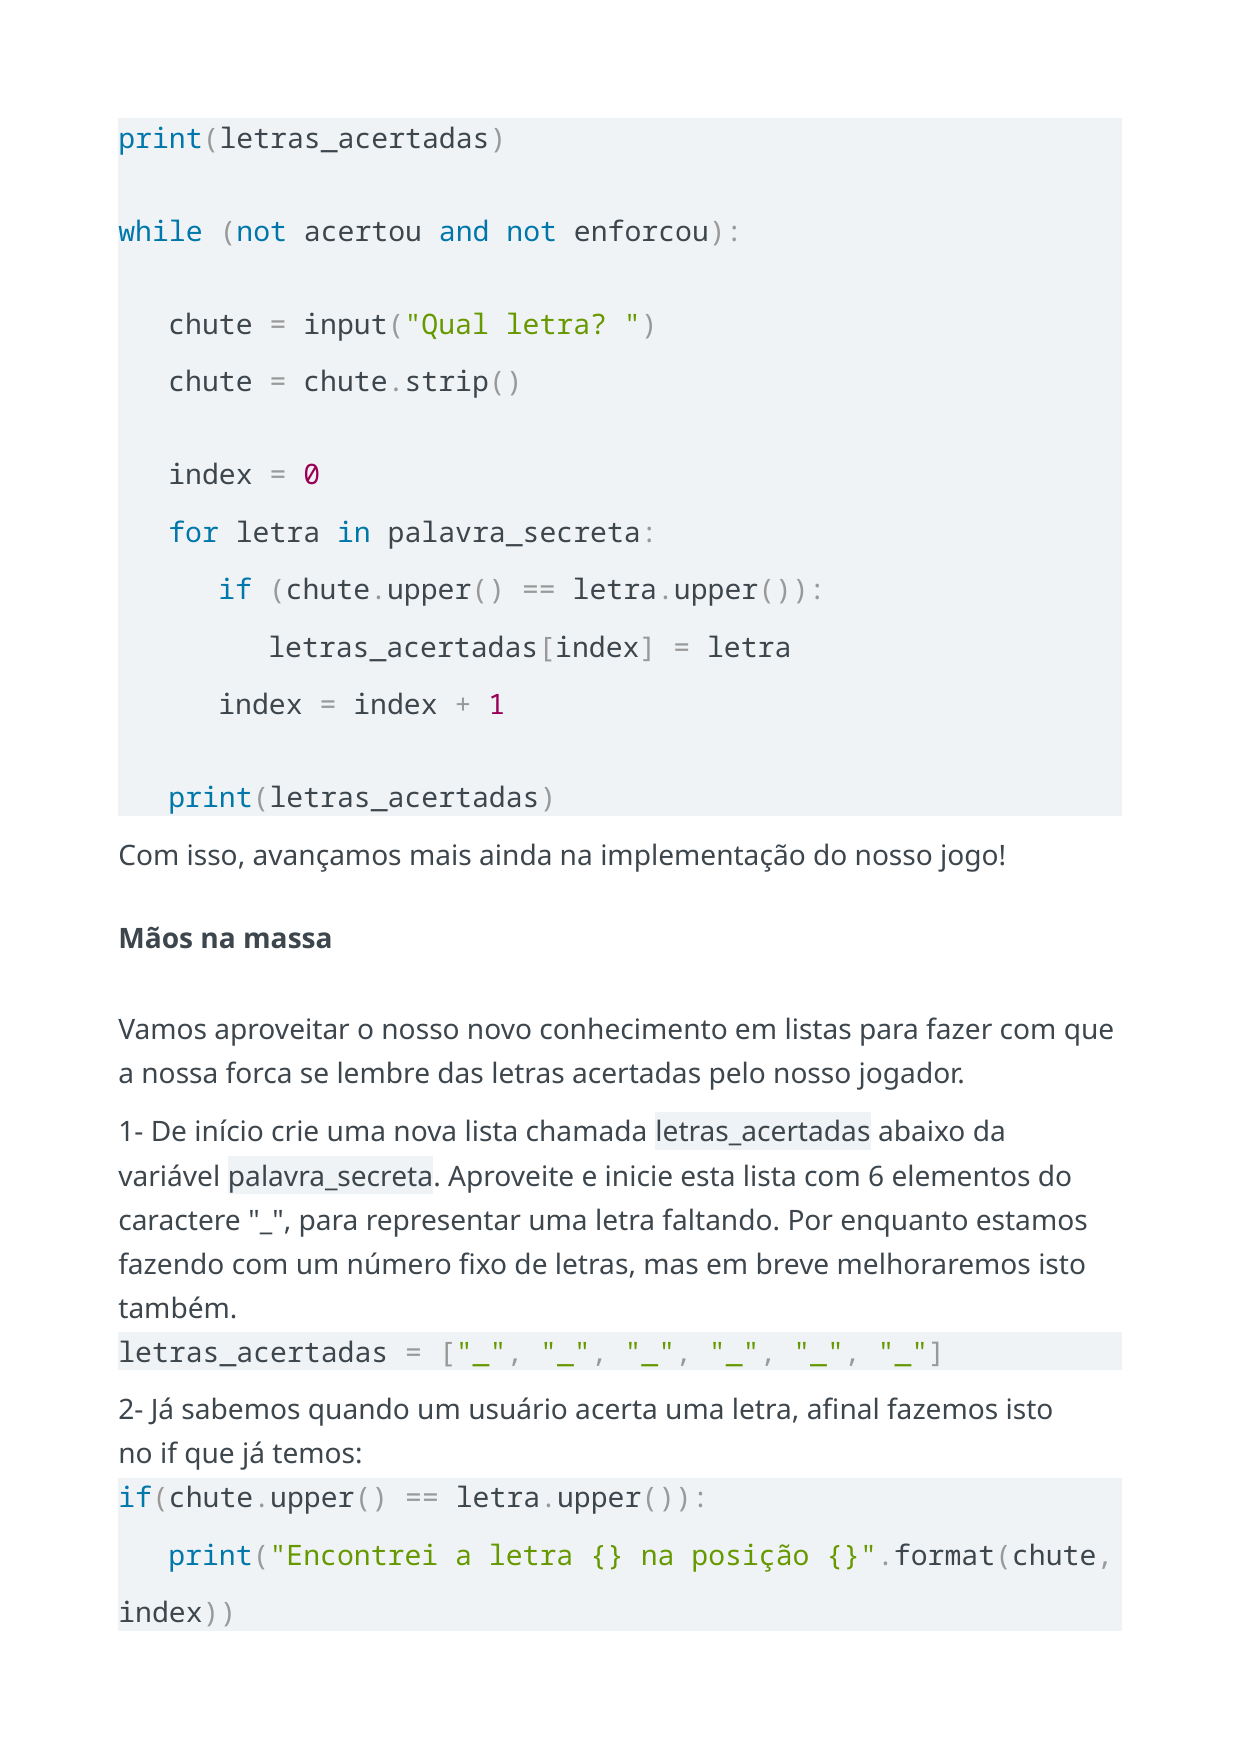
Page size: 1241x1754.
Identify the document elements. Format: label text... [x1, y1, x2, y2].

text 2- Já sabemos quando um usuário acerta uma letra, afinal fazemos isto no if que já temos: [118, 1389, 1122, 1472]
text for letra in palavra_secreta: [118, 512, 1122, 550]
text index = index + 1 [118, 684, 1122, 723]
text chute = input("Qual letra? ") [118, 304, 1122, 342]
text print("Encontrei a letra {} na posição {}".format(chute, index)) [118, 1535, 1122, 1631]
text letras_acertadas[index] = letra [118, 627, 1122, 665]
text letras_acertadas = ["_", "_", "_", "_", "_", "_"] [118, 1332, 1122, 1370]
text if(chute.upper() == letra.upper()): [118, 1478, 1122, 1516]
text 1- De início crie uma nova lista chamada letras_acertadas abaixo da variável palavra_secreta. Aproveite e inicie esta lista com 6 elementos do caractere "_", para representar uma letra faltando. Por enquanto estamos fazendo com um número fixo de letras, mas em breve melhoraremos isto também. [118, 1112, 1122, 1326]
text print(letras_acertadas) [118, 777, 1122, 816]
text chute = chute.strip() [118, 361, 1122, 400]
text if (chute.upper() == letra.upper()): [118, 569, 1122, 608]
subtitle Mãos na massa [118, 918, 1122, 957]
text print(letras_acertadas) [118, 118, 1122, 156]
text while (not acertou and not enforcou): [118, 211, 1122, 249]
text index = 0 [118, 454, 1122, 493]
text Com isso, avançamos mais ainda na implementação do nosso jogo! [118, 835, 1122, 873]
text Vamos aproveitar o nosso novo conhecimento em listas para fazer com que a nossa forca se lembre das letras acertadas pelo nosso jogador. [118, 969, 1122, 1091]
